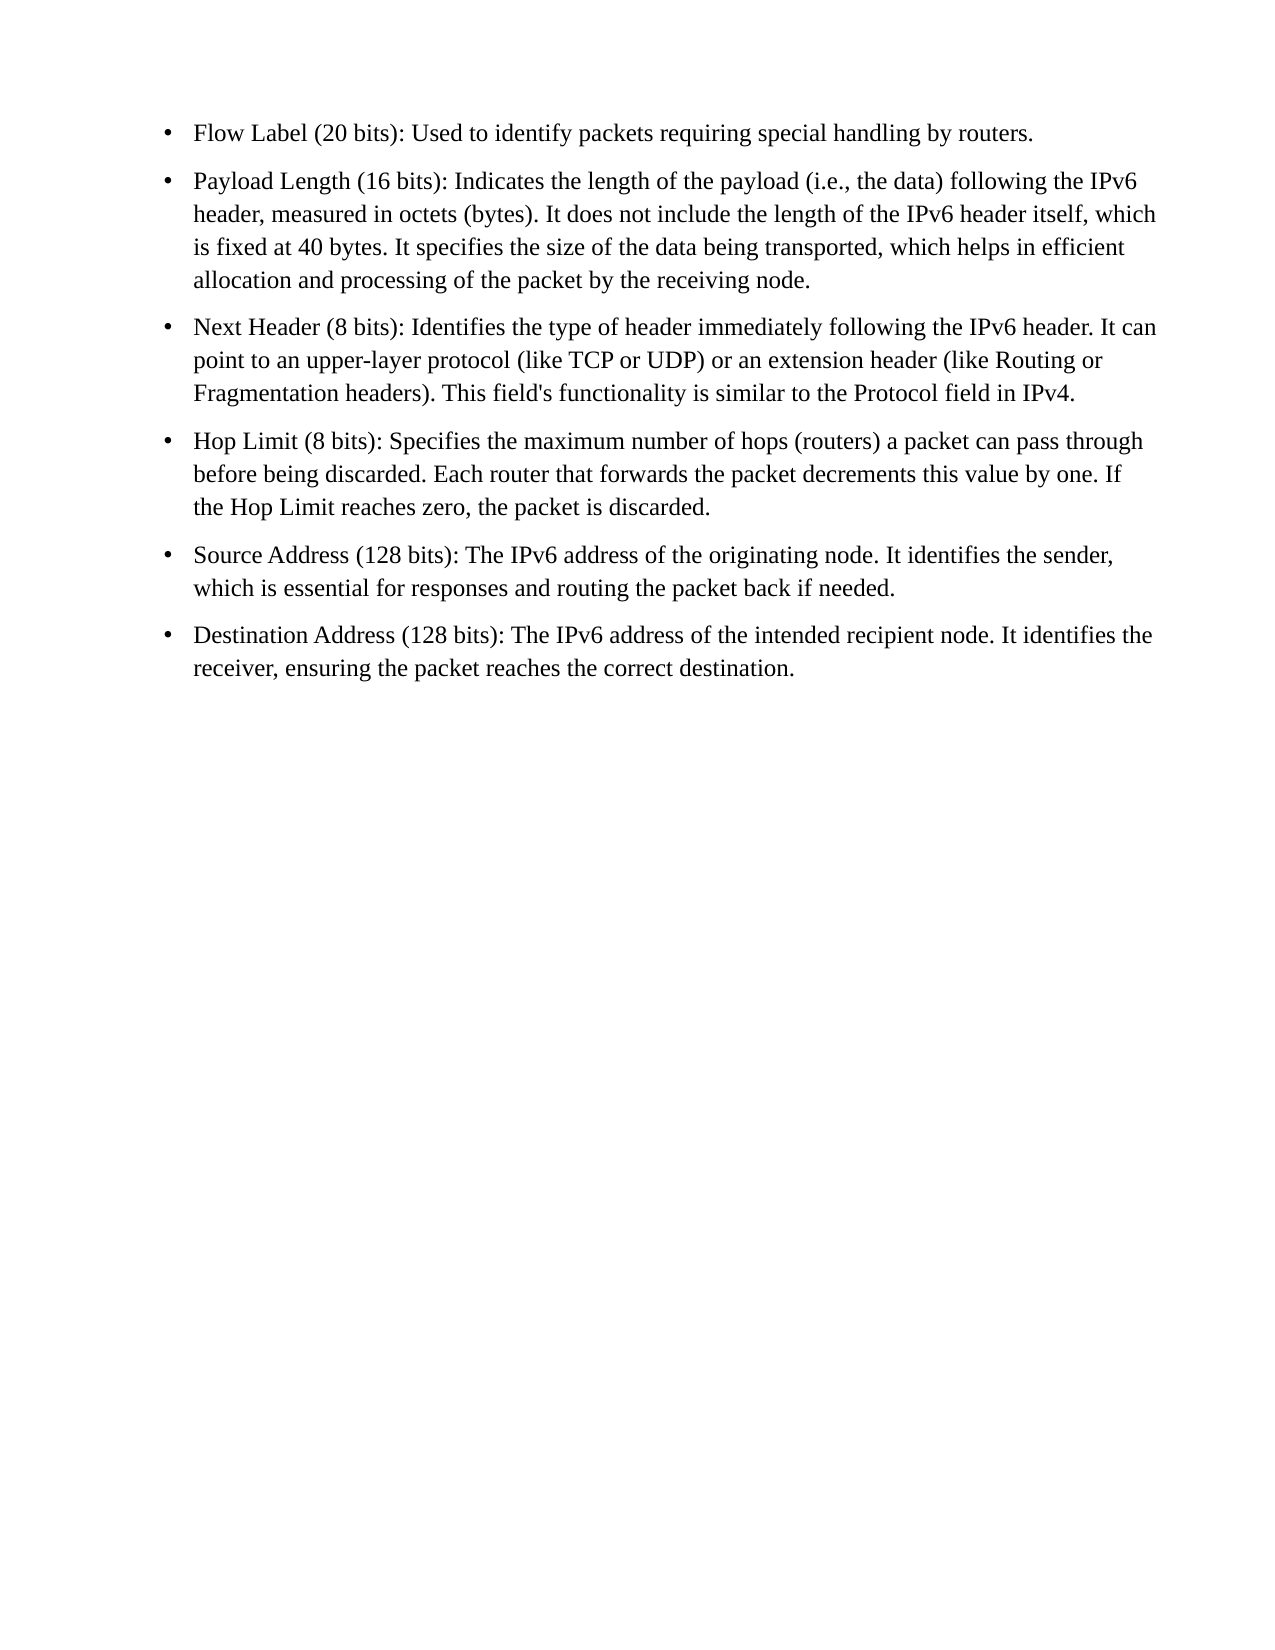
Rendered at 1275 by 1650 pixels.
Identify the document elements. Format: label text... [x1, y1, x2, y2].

list Flow Label (20 bits): Used to identify packets requiring special handling by routers. [164, 118, 1157, 147]
list Payload Length (16 bits): Indicates the length of the payload (i.e., the data) following the IPv6 header, measured in octets (bytes). It does not include the length of the IPv6 header itself, which is fixed at 40 bytes. It specifies the size of the data being transported, which helps in efficient allocation and processing of the packet by the receiving node. [164, 166, 1157, 293]
list Next Header (8 bits): Identifies the type of header immediately following the IPv6 header. It can point to an upper-layer protocol (like TCP or UDP) or an extension header (like Routing or Fragmentation headers). This field's functionality is similar to the Protocol field in IPv4. [164, 312, 1157, 407]
list Destination Address (128 bits): The IPv6 address of the intended recipient node. It identifies the receiver, ensuring the packet reaches the correct destination. [164, 620, 1157, 682]
list Hop Limit (8 bits): Specifies the maximum number of hops (routers) a packet can pass through before being discarded. Each router that forwards the packet decrements this value by one. If the Hop Limit reaches zero, the packet is discarded. [164, 426, 1157, 521]
list Source Address (128 bits): The IPv6 address of the originating node. It identifies the sender, which is essential for responses and routing the packet back if needed. [164, 540, 1157, 601]
